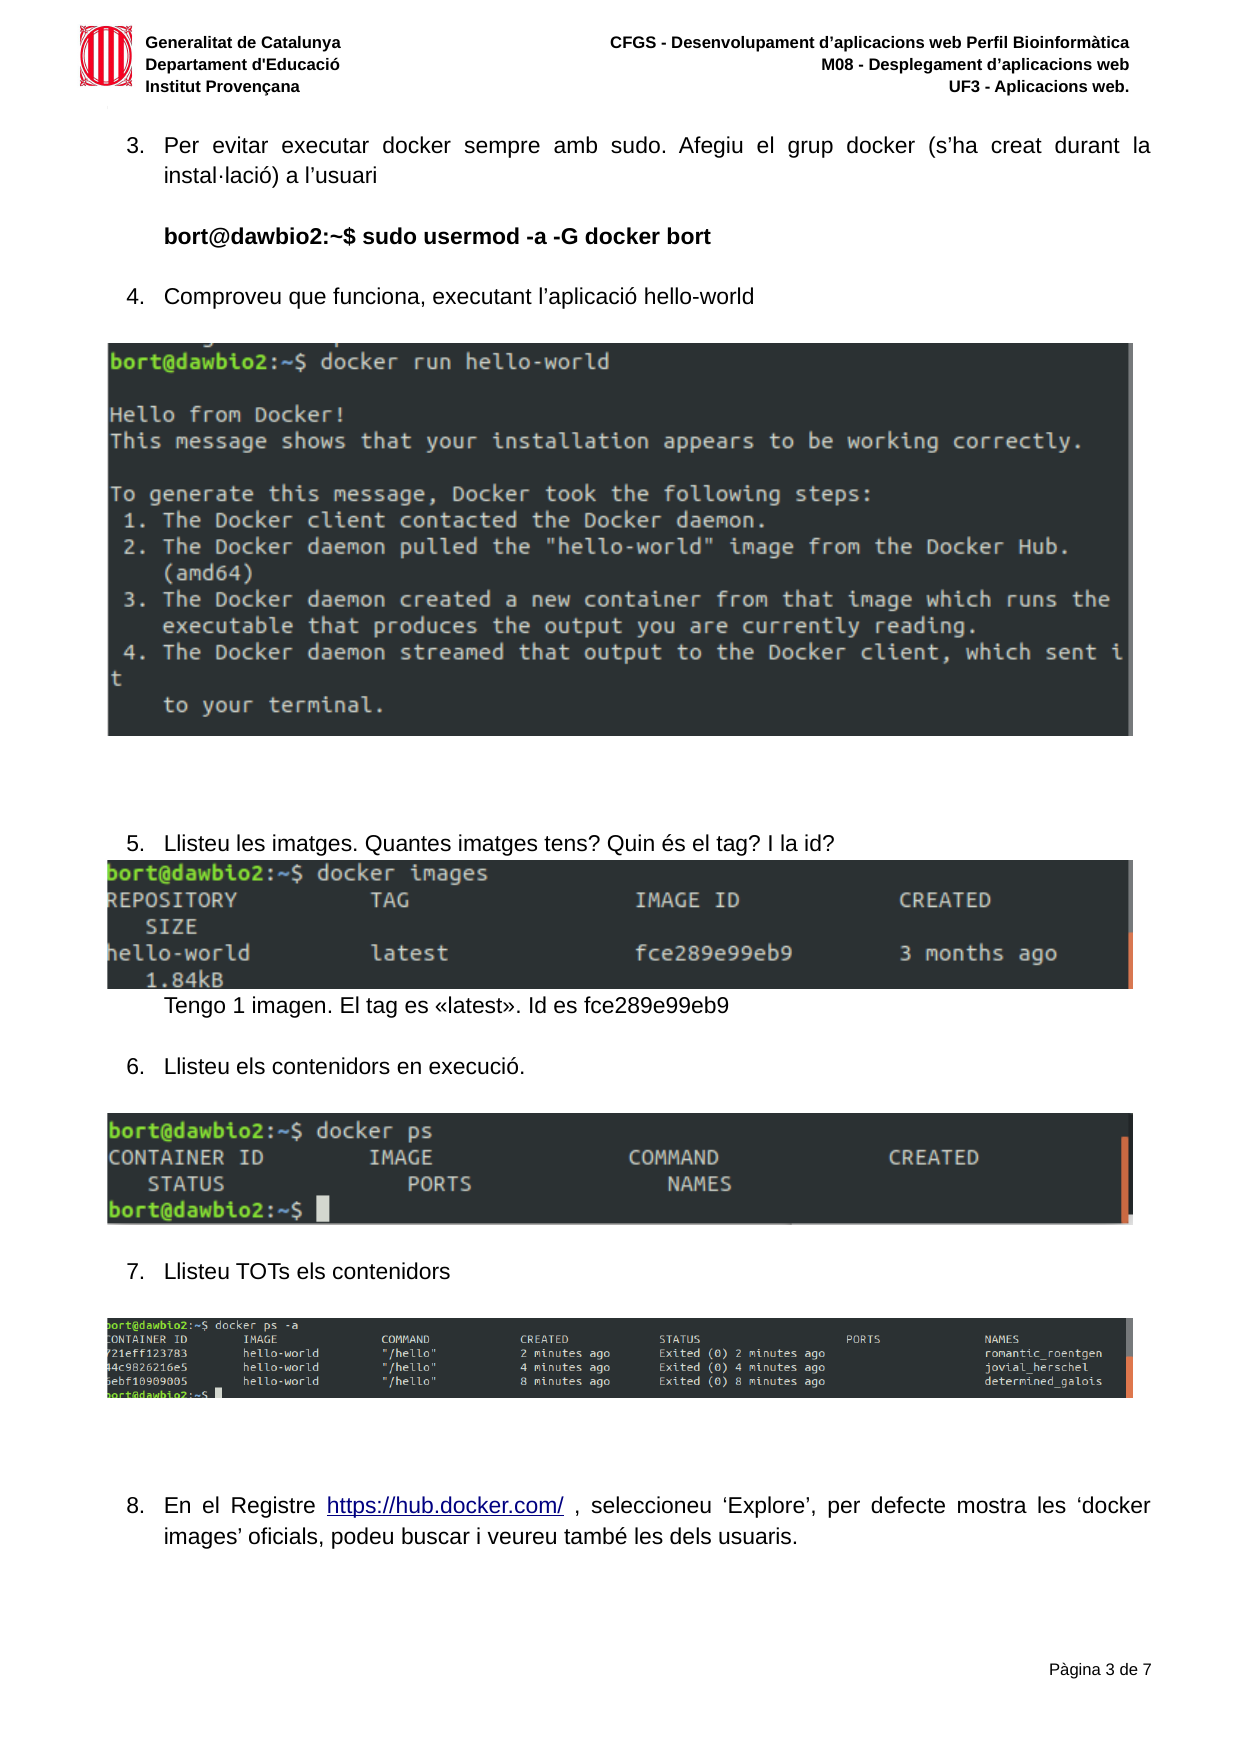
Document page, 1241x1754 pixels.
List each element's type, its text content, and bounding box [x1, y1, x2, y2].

list En el Registre https://hub.docker.com/ , seleccioneu ‘Explore’, per defecte mostra les ‘docker images’ oficials, podeu buscar i veureu també les dels usuaris. [126, 1492, 1152, 1549]
picture [107, 1318, 1133, 1398]
picture [107, 1113, 1133, 1225]
list Llisteu TOTs els contenidors [126, 1258, 1152, 1284]
picture [107, 343, 1133, 736]
list Per evitar executar docker sempre amb sudo. Afegiu el grup docker (s’ha creat durant la instal·lació) a l’usuari [126, 132, 1152, 189]
picture [77, 24, 136, 88]
list bort@dawbio2:~$ sudo usermod -a -G docker bort [126, 223, 1152, 249]
picture [107, 860, 1133, 989]
list Llisteu els contenidors en execució. [126, 1053, 1152, 1079]
list Comproveu que funciona, executant l’aplicació hello-world [126, 283, 1152, 310]
list Tengo 1 imagen. El tag es «latest». Id es fce289e99eb9 [126, 861, 1152, 1018]
list Llisteu les imatges. Quantes imatges tens? Quin és el tag? I la id? [126, 830, 1152, 857]
